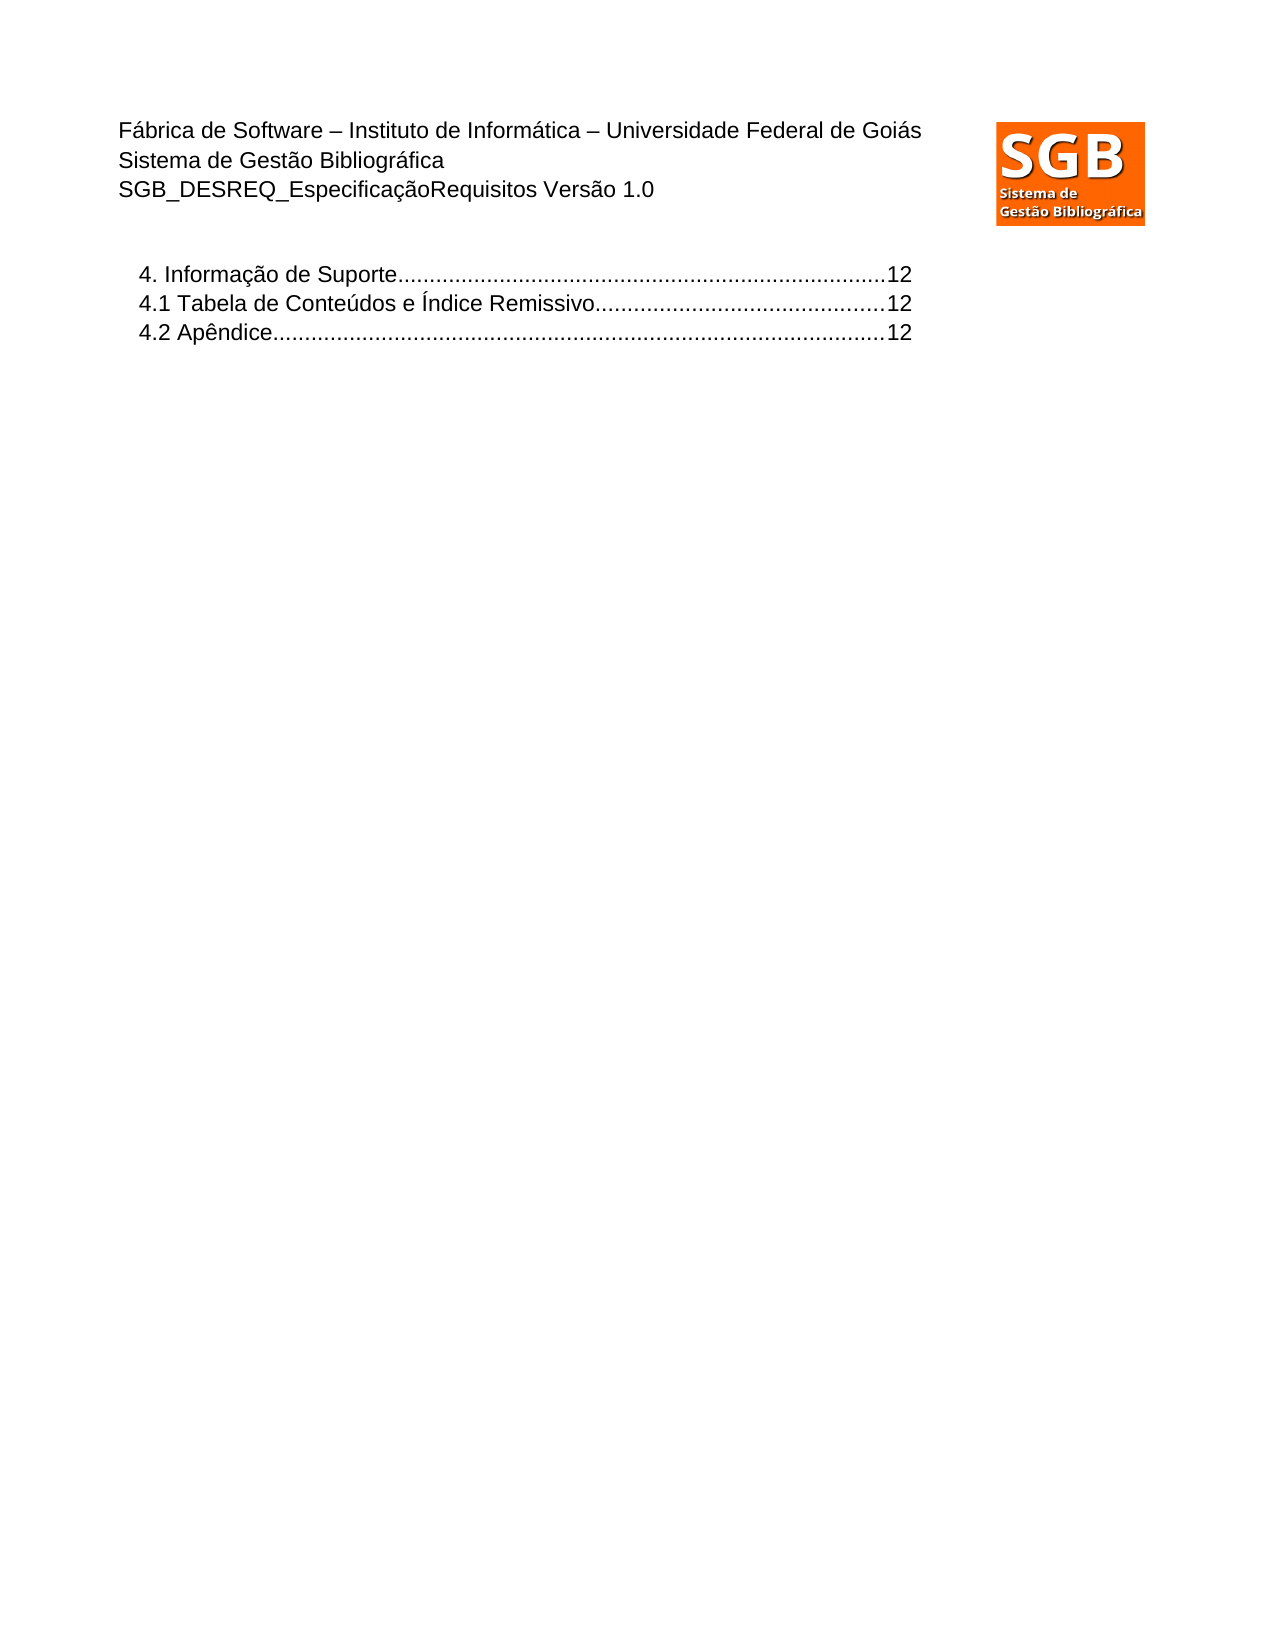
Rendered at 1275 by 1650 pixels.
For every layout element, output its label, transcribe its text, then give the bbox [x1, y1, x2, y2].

text 4.1 Tabela de Conteúdos e Índice Remissivo 12 [139, 291, 1157, 316]
picture [996, 122, 1145, 226]
text 4.2 Apêndice 12 [139, 320, 1157, 346]
text 4. Informação de Suporte 12 [139, 261, 1157, 287]
